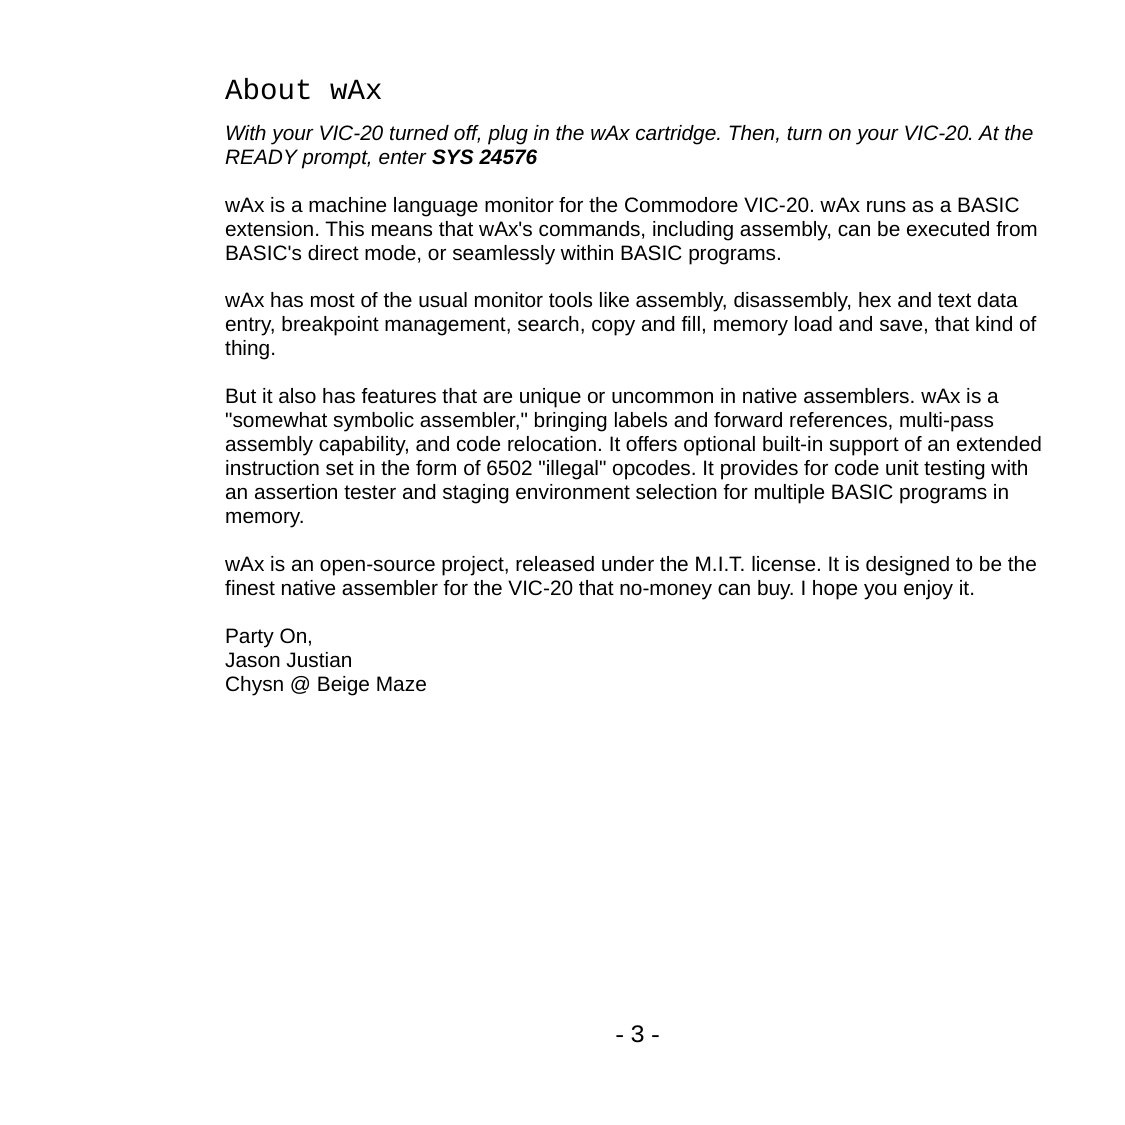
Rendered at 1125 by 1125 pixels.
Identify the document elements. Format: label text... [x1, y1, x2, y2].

subtitle About wAx [225, 75, 1050, 108]
text Party On, [225, 624, 1050, 648]
text With your VIC-20 turned off, plug in the wAx cartridge. Then, turn on your VIC-20. At the READY prompt, enter SYS 24576 [225, 121, 1050, 168]
text Chysn @ Beige Maze [225, 672, 1050, 696]
text wAx is a machine language monitor for the Commodore VIC-20. wAx runs as a BASIC extension. This means that wAx's commands, including assembly, can be executed from BASIC's direct mode, or seamlessly within BASIC programs. [225, 192, 1050, 264]
text Jason Justian [225, 648, 1050, 672]
text wAx is an open-source project, released under the M.I.T. license. It is designed to be the finest native assembler for the VIC-20 that no-money can buy. I hope you enjoy it. [225, 552, 1050, 600]
text wAx has most of the usual monitor tools like assembly, disassembly, hex and text data entry, breakpoint management, search, copy and fill, memory load and save, that kind of thing. [225, 288, 1050, 360]
text But it also has features that are unique or uncommon in native assemblers. wAx is a "somewhat symbolic assembler," bringing labels and forward references, multi-pass assembly capability, and code relocation. It offers optional built-in support of an extended instruction set in the form of 6502 "illegal" opcodes. It provides for code unit testing with an assertion tester and staging environment selection for multiple BASIC programs in memory. [225, 384, 1050, 528]
